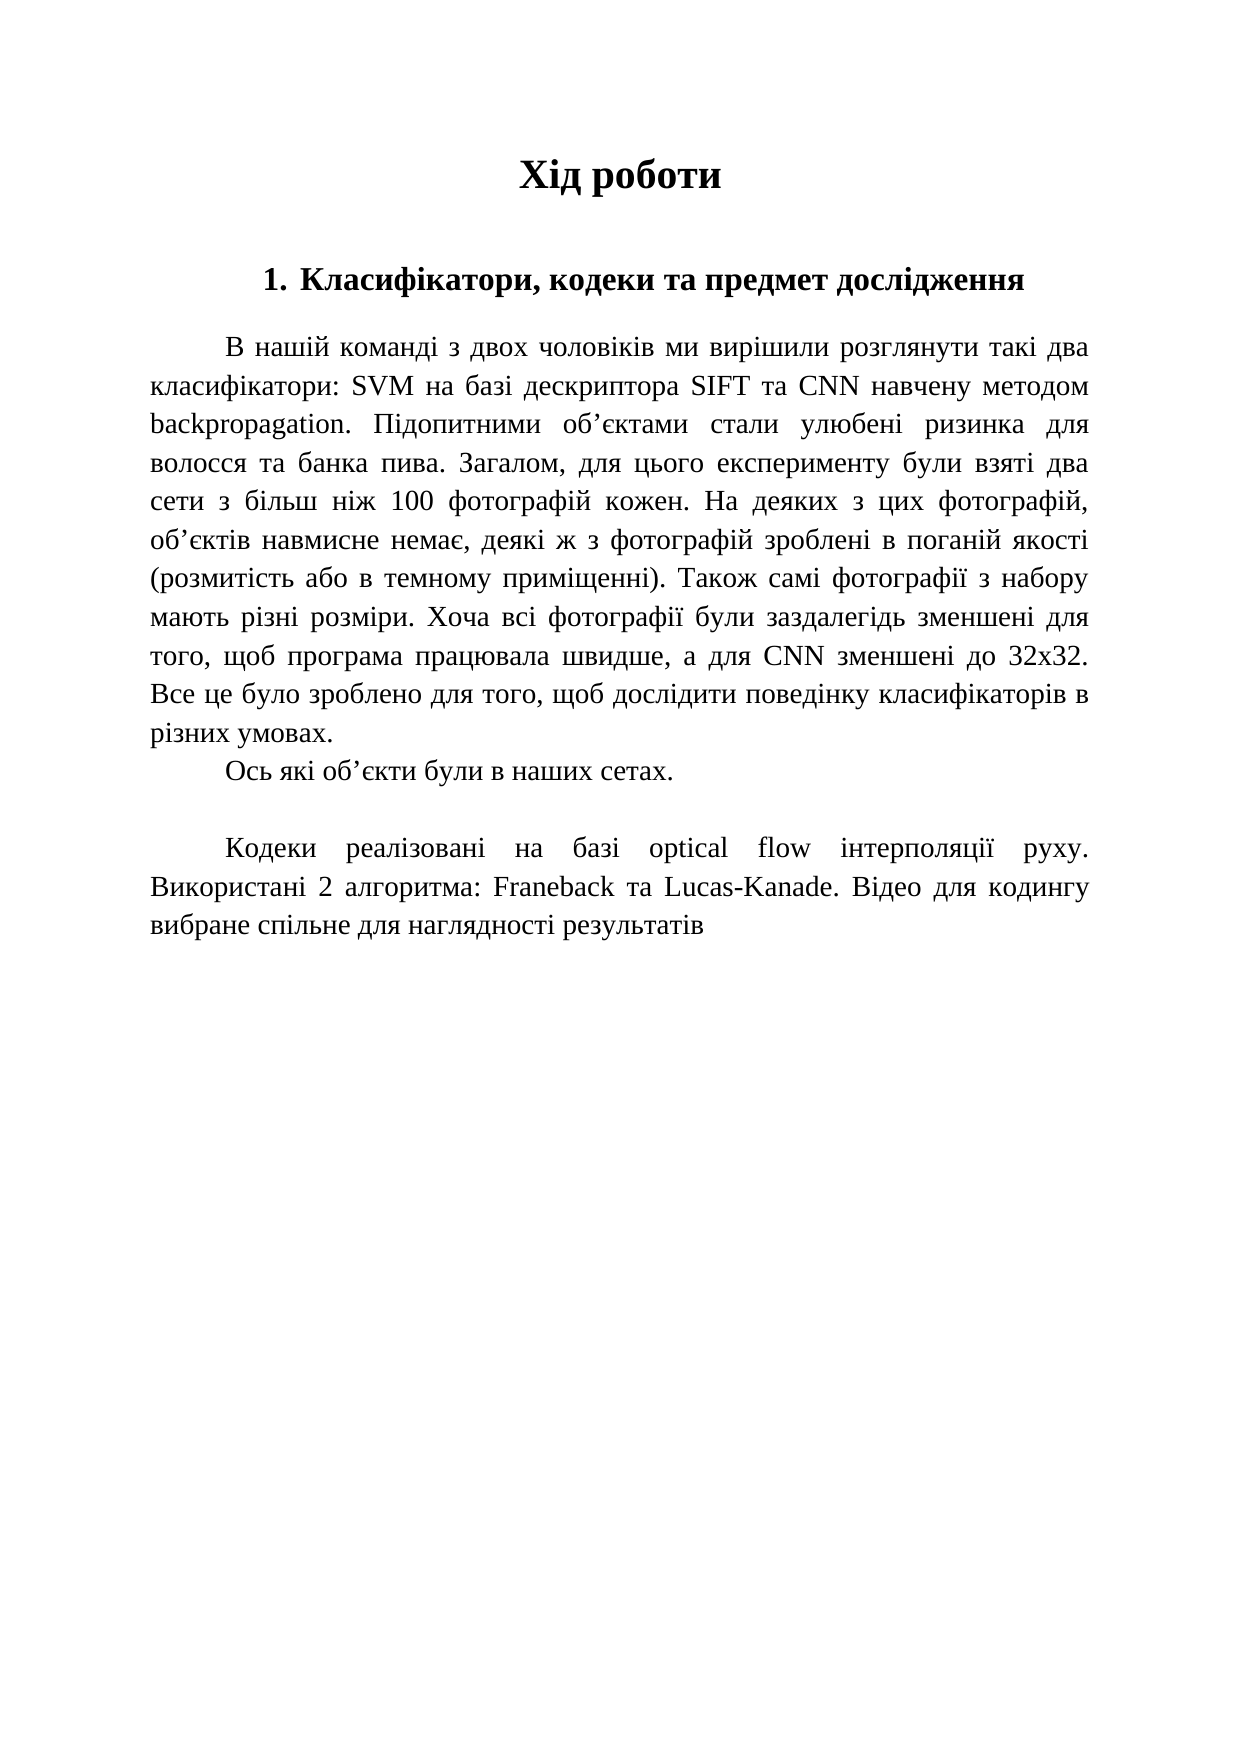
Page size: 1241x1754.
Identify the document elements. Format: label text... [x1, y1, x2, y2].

subtitle Класифікатори, кодеки та предмет дослідження [262, 259, 1090, 298]
text Ось які об’єкти були в наших сетах. [150, 753, 1090, 787]
text Кодеки реалізовані на базі optical flow інтерполяції руху. Використані 2 алгоритма: Franeback та Lucas-Kanade. Відео для кодингу вибране спільне для наглядності результатів [150, 830, 1090, 941]
subtitle Хід роботи [150, 150, 1090, 198]
text В нашій команді з двох чоловіків ми вирішили розглянути такі два класифікатори: SVM на базі дескриптора SIFT та CNN навчену методом backpropagation. Підопитними об’єктами стали улюбені ризинка для волосся та банка пива. Загалом, для цього експерименту були взяті два сети з більш ніж 100 фотографій кожен. На деяких з цих фотографій, об’єктів навмисне немає, деякі ж з фотографій зроблені в поганій якості (розмитість або в темному приміщенні). Також самі фотографії з набору мають різні розміри. Хоча всі фотографії були заздалегідь зменшені для того, щоб програма працювала швидше, а для CNN зменшені до 32х32. Все це було зроблено для того, щоб дослідити поведінку класифікаторів в різних умовах. [150, 329, 1090, 748]
